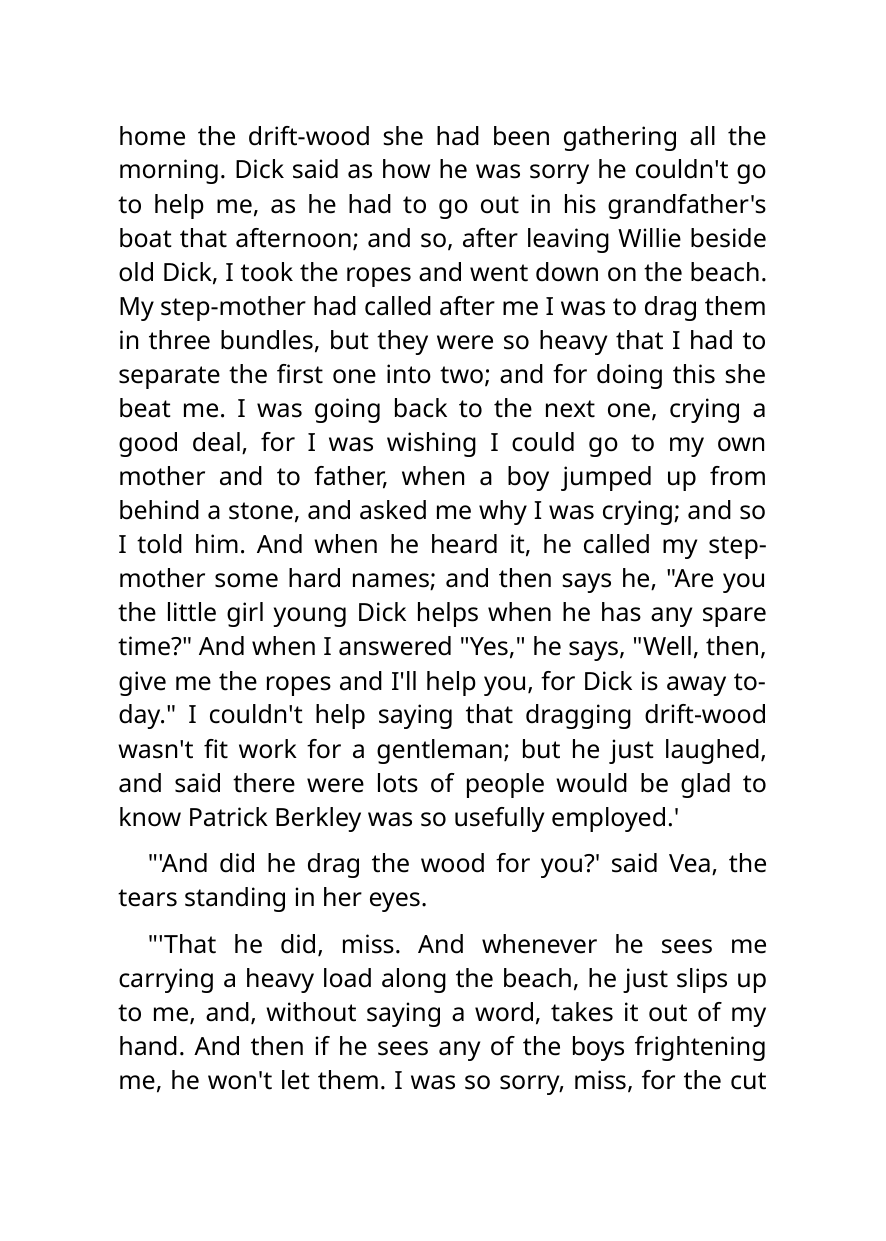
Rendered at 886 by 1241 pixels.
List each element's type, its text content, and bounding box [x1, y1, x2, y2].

text "'And did he drag the wood for you?' said Vea, the tears standing in her eyes. [118, 846, 768, 914]
text "'That he did, miss. And whenever he sees me carrying a heavy load along the beach, he just slips up to me, and, without saying a word, takes it out of my hand. And then if he sees any of the boys frightening me, he won't let them. I was so sorry, miss, for the cut [118, 927, 768, 1097]
text home the drift-wood she had been gathering all the morning. Dick said as how he was sorry he couldn't go to help me, as he had to go out in his grandfather's boat that afternoon; and so, after leaving Willie beside old Dick, I took the ropes and went down on the beach. My step-mother had called after me I was to drag them in three bundles, but they were so heavy that I had to separate the first one into two; and for doing this she beat me. I was going back to the next one, crying a good deal, for I was wishing I could go to my own mother and to father, when a boy jumped up from behind a stone, and asked me why I was crying; and so I told him. And when he heard it, he called my step-mother some hard names; and then says he, "Are you the little girl young Dick helps when he has any spare time?" And when I answered "Yes," he says, "Well, then, give me the ropes and I'll help you, for Dick is away to-day." I couldn't help saying that dragging drift-wood wasn't fit work for a gentleman; but he just laughed, and said there were lots of people would be glad to know Patrick Berkley was so usefully employed.' [118, 118, 768, 833]
